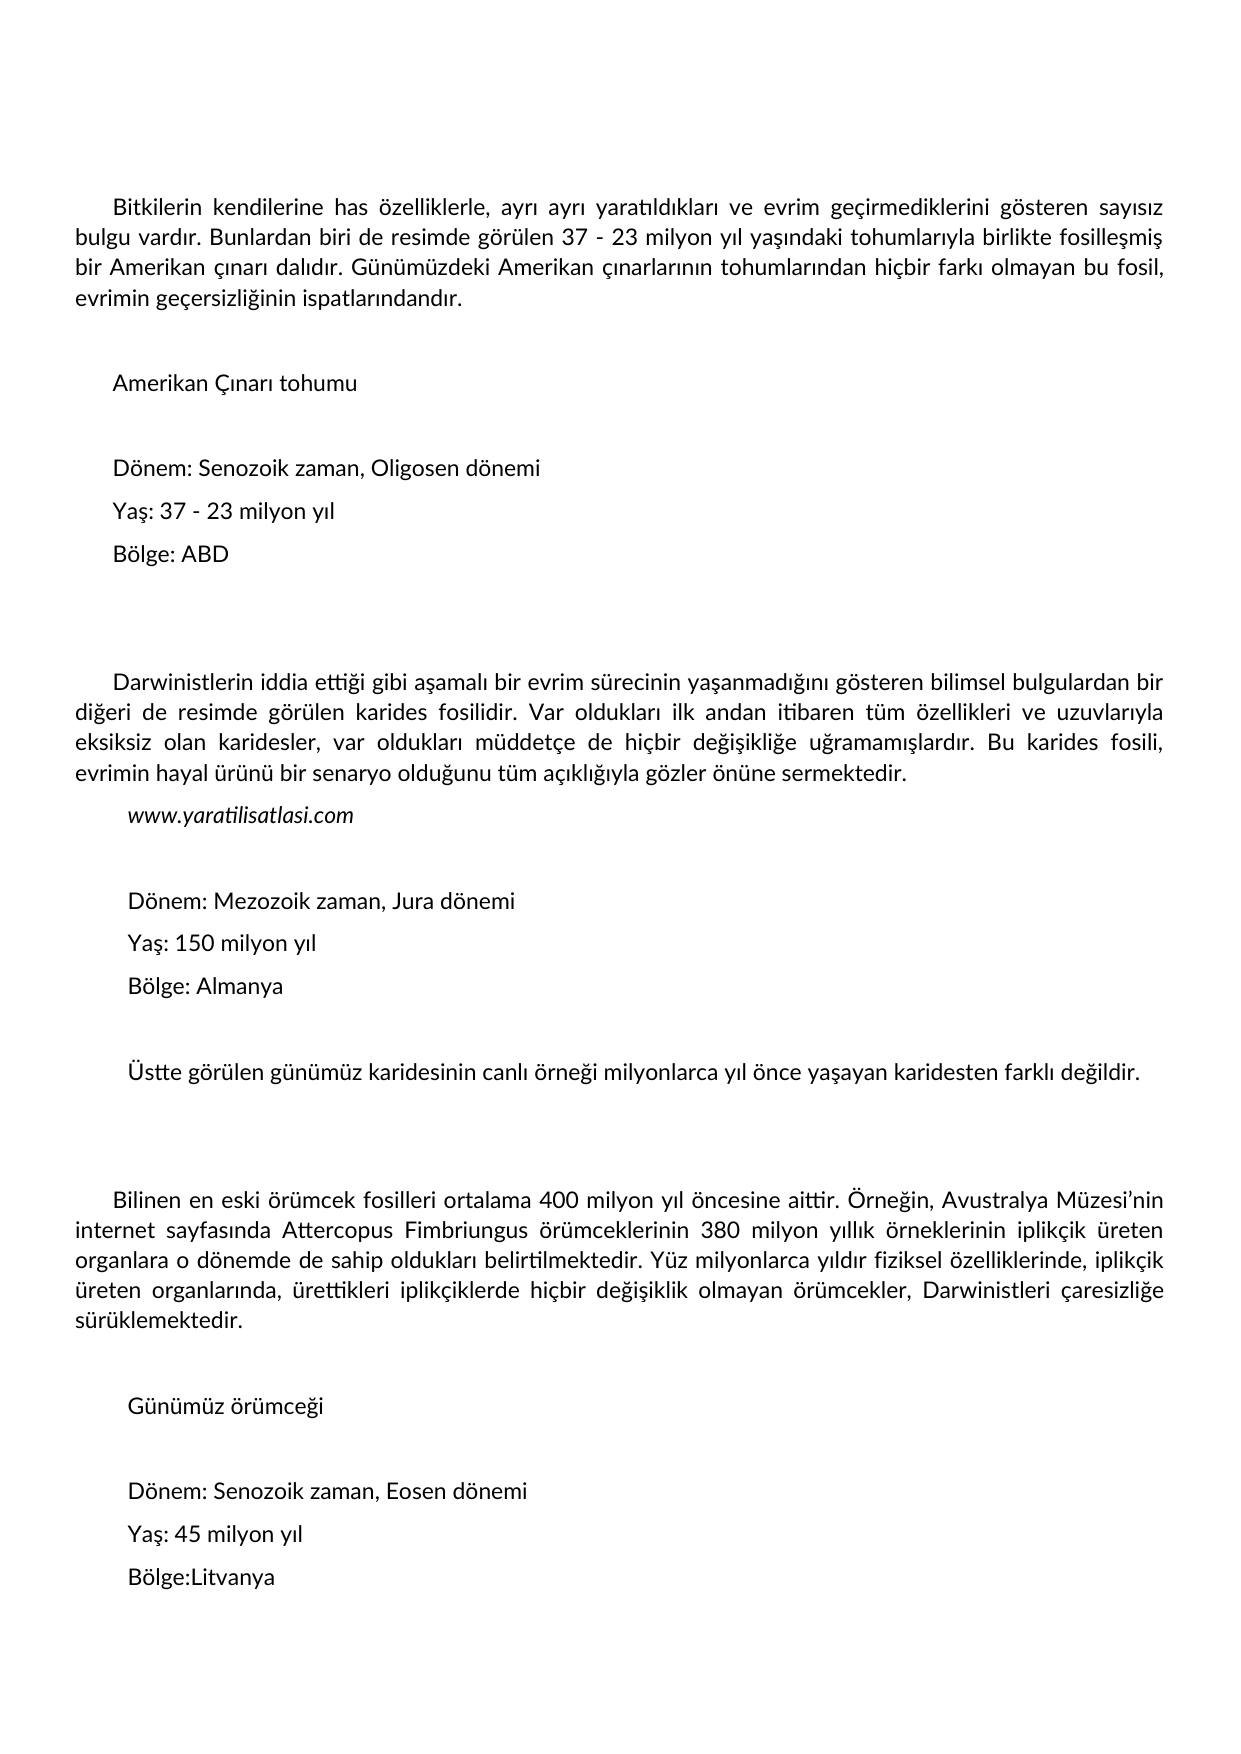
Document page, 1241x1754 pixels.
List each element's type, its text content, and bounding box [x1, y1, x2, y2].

text Günümüz örümceği [127, 1392, 1143, 1419]
text Dönem: Senozoik zaman, Oligosen dönemi [75, 454, 1165, 482]
text Darwinistlerin iddia ettiği gibi aşamalı bir evrim sürecinin yaşanmadığını gösteren bilimsel bulgulardan bir diğeri de resimde görülen karides fosilidir. Var oldukları ilk andan itibaren tüm özellikleri ve uzuvlarıyla eksiksiz olan karidesler, var oldukları müddetçe de hiçbir değişikliğe uğramamışlardır. Bu karides fosili, evrimin hayal ürünü bir senaryo olduğunu tüm açıklığıyla gözler önüne sermektedir. [75, 668, 1165, 786]
text Bitkilerin kendilerine has özelliklerle, ayrı ayrı yaratıldıkları ve evrim geçirmediklerini gösteren sayısız bulgu vardır. Bunlardan biri de resimde görülen 37 - 23 milyon yıl yaşındaki tohumlarıyla birlikte fosilleşmiş bir Amerikan çınarı dalıdır. Günümüzdeki Amerikan çınarlarının tohumlarından hiçbir farkı olmayan bu fosil, evrimin geçersizliğinin ispatlarındandır. [75, 193, 1165, 311]
text Yaş: 37 - 23 milyon yıl [75, 497, 1165, 524]
text Bilinen en eski örümcek fosilleri ortalama 400 milyon yıl öncesine aittir. Örneğin, Avustralya Müzesi’nin internet sayfasında Attercopus Fimbriungus örümceklerinin 380 milyon yıllık örneklerinin iplikçik üreten organlara o dönemde de sahip oldukları belirtilmektedir. Yüz milyonlarca yıldır fiziksel özelliklerinde, iplikçik üreten organlarında, ürettikleri iplikçiklerde hiçbir değişiklik olmayan örümcekler, Darwinistleri çaresizliğe sürüklemektedir. [75, 1185, 1165, 1334]
text Yaş: 150 milyon yıl [127, 929, 1143, 957]
text Yaş: 45 milyon yıl [127, 1520, 1143, 1547]
text Bölge:Litvanya [127, 1562, 1143, 1590]
text Dönem: Mezozoik zaman, Jura dönemi [127, 886, 1143, 914]
text Dönem: Senozoik zaman, Eosen dönemi [127, 1477, 1143, 1504]
text Bölge: ABD [75, 539, 1165, 567]
text www.yaratilisatlasi.com [127, 801, 1143, 828]
text Amerikan Çınarı tohumu [75, 369, 1165, 396]
text Üstte görülen günümüz karidesinin canlı örneği milyonlarca yıl önce yaşayan karidesten farklı değildir. [127, 1057, 1143, 1085]
text Bölge: Almanya [127, 972, 1143, 999]
